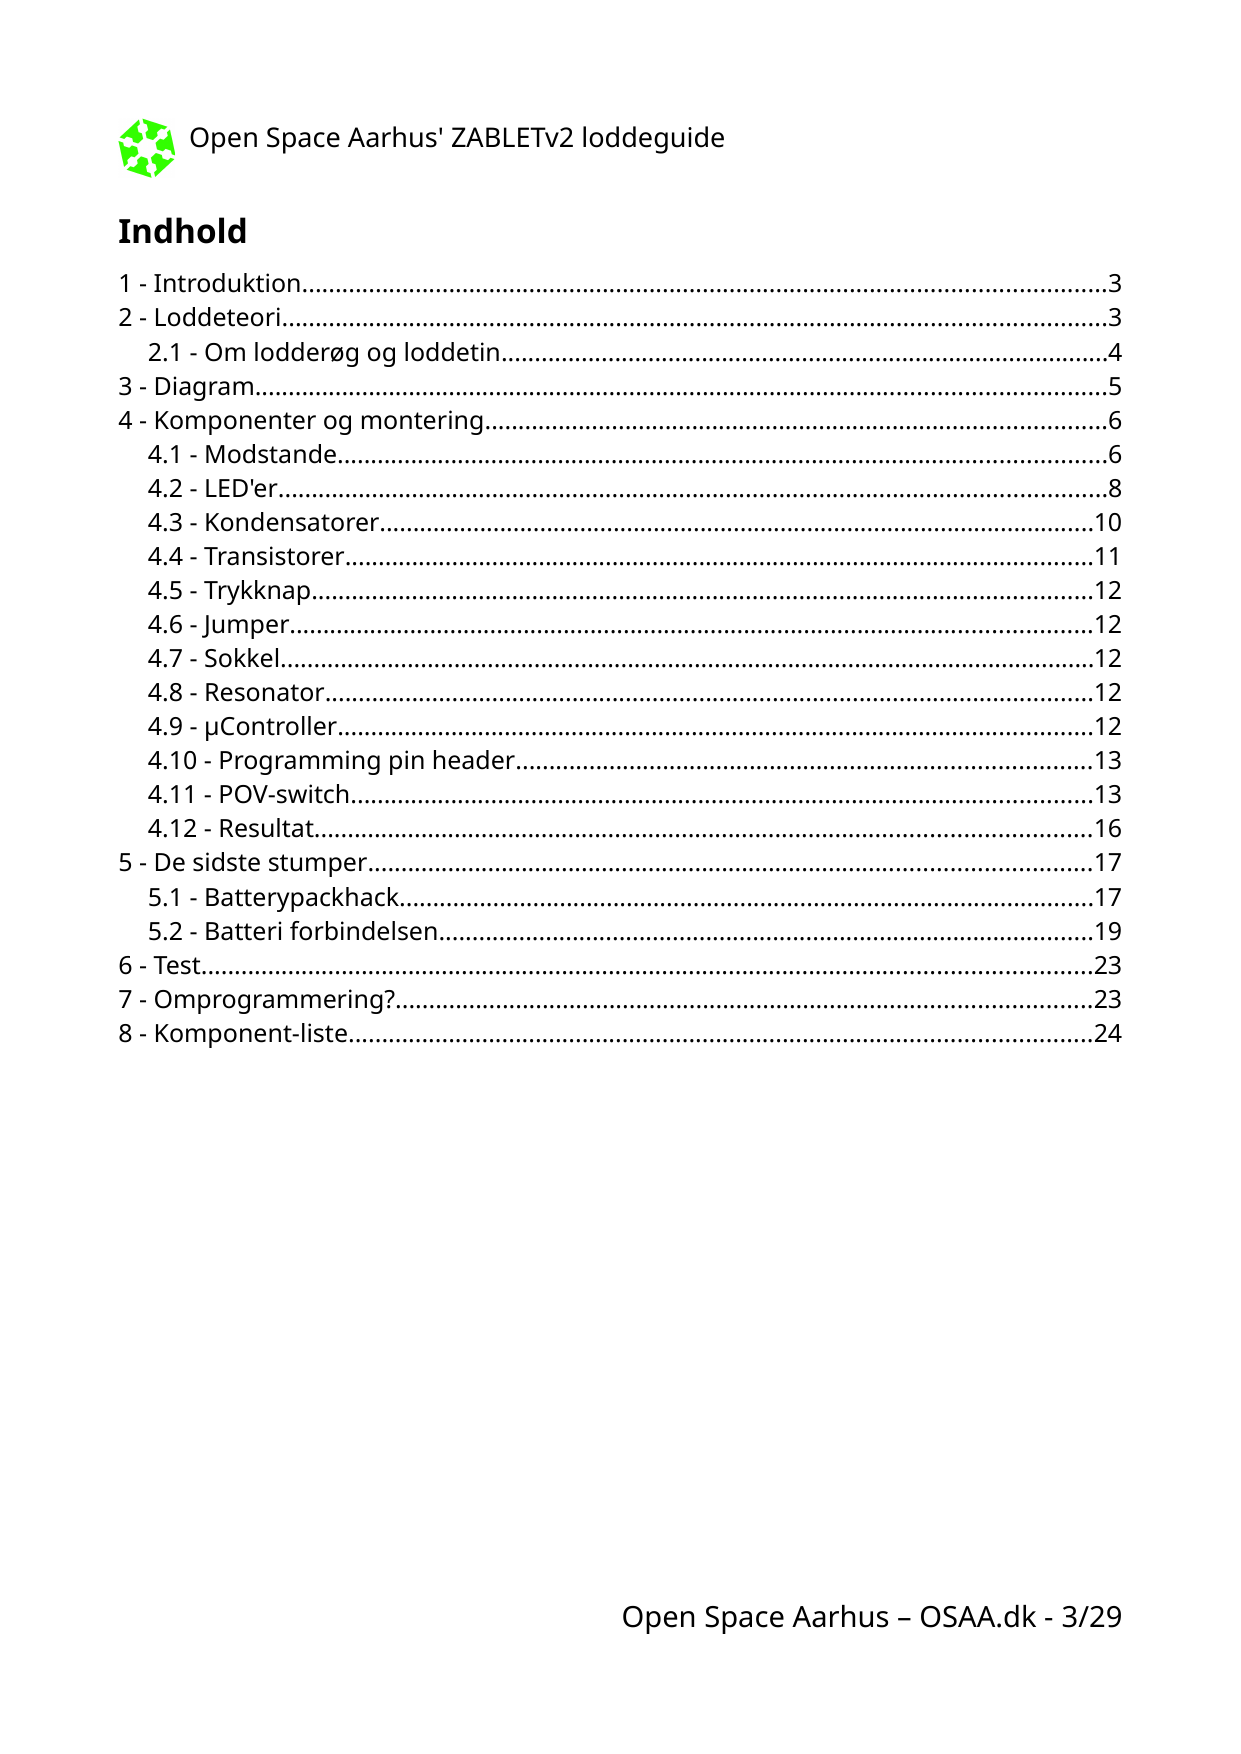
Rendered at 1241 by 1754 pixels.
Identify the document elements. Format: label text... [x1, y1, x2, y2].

text 6 - Test 23 [118, 947, 1122, 981]
text 4.6 - Jumper 12 [148, 607, 1122, 641]
text 4.5 - Trykknap 12 [148, 573, 1122, 607]
text 4.1 - Modstande 6 [148, 436, 1122, 470]
text 4 - Komponenter og montering 6 [118, 402, 1122, 436]
text 2 - Loddeteori 3 [118, 300, 1122, 334]
text 4.4 - Transistorer 11 [148, 538, 1122, 573]
text 5 - De sidste stumper 17 [118, 845, 1122, 879]
text 3 - Diagram 5 [118, 368, 1122, 402]
text 4.10 - Programming pin header 13 [148, 743, 1122, 777]
text 4.12 - Resultat 16 [148, 811, 1122, 845]
text 4.11 - POV-switch 13 [148, 777, 1122, 811]
text 4.8 - Resonator 12 [148, 675, 1122, 709]
text 4.2 - LED'er 8 [148, 470, 1122, 504]
text 1 - Introduktion 3 [118, 266, 1122, 300]
text 8 - Komponent-liste 24 [118, 1015, 1122, 1049]
text 7 - Omprogrammering? 23 [118, 981, 1122, 1015]
text 4.9 - µController 12 [148, 709, 1122, 743]
subtitle Indhold [118, 208, 1122, 253]
text 2.1 - Om lodderøg og loddetin 4 [148, 334, 1122, 368]
text 5.1 - Batterypackhack 17 [148, 879, 1122, 913]
text 4.7 - Sokkel 12 [148, 641, 1122, 675]
text 4.3 - Kondensatorer 10 [148, 504, 1122, 538]
text 5.2 - Batteri forbindelsen 19 [148, 913, 1122, 947]
picture [118, 118, 175, 178]
